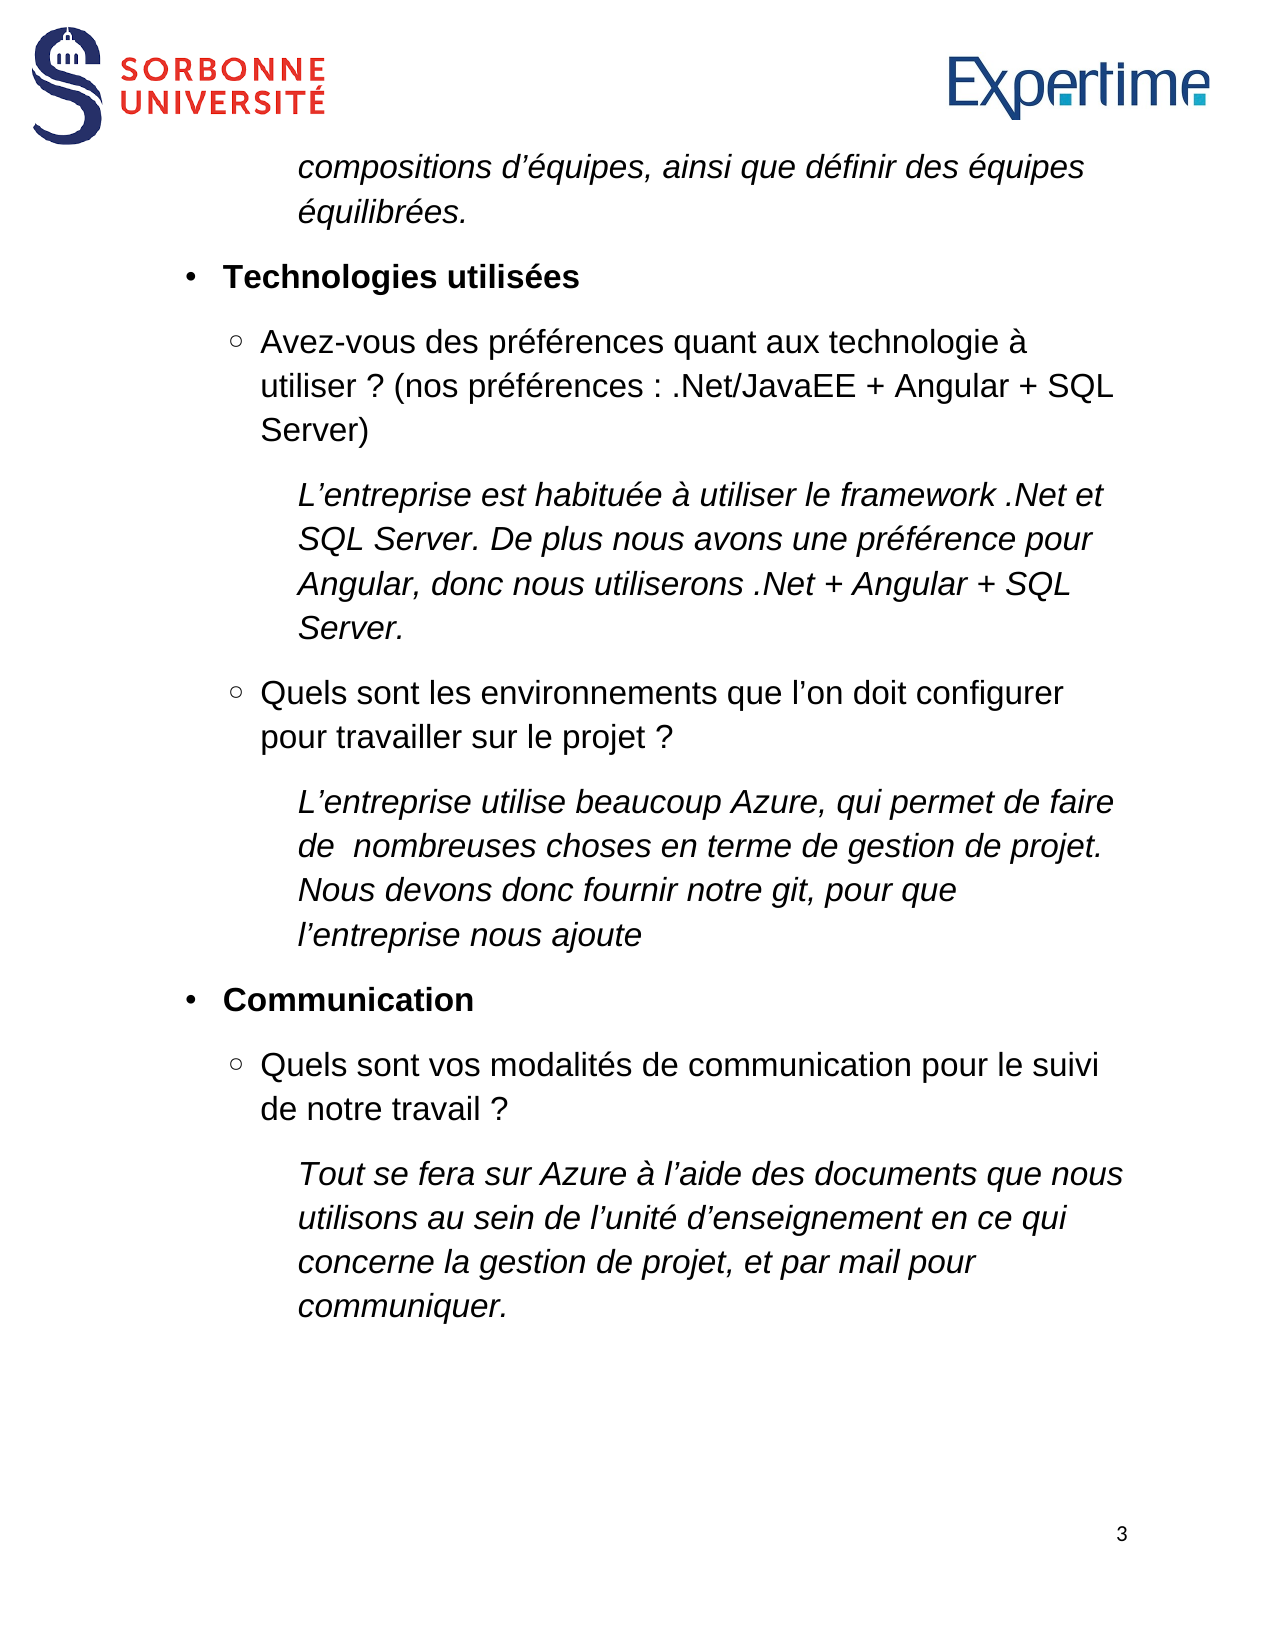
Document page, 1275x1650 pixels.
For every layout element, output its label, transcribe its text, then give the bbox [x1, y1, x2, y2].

list L’entreprise est habituée à utiliser le framework .Net et SQL Server. De plus nous avons une préférence pour Angular, donc nous utiliserons .Net + Angular + SQL Server. [260, 475, 1127, 646]
list Technologies utilisées [185, 257, 1127, 295]
list Quels sont vos modalités de communication pour le suivi de notre travail ? [223, 1045, 1127, 1127]
list L’entreprise utilise beaucoup Azure, qui permet de faire de nombreuses choses en terme de gestion de projet. Nous devons donc fournir notre git, pour que l’entreprise nous ajoute [260, 782, 1127, 953]
picture [945, 52, 1210, 120]
list Communication [185, 979, 1127, 1018]
list compositions d’équipes, ainsi que définir des équipes équilibrées. [260, 148, 1127, 230]
list Avez-vous des préférences quant aux technologie à utiliser ? (nos préférences : .Net/JavaEE + Angular + SQL Server) [223, 322, 1127, 449]
picture [31, 26, 325, 145]
list Tout se fera sur Azure à l’aide des documents que nous utilisons au sein de l’unité d’enseignement en ce qui concerne la gestion de projet, et par mail pour communiquer. [260, 1154, 1127, 1325]
list Quels sont les environnements que l’on doit configurer pour travailler sur le projet ? [223, 673, 1127, 756]
